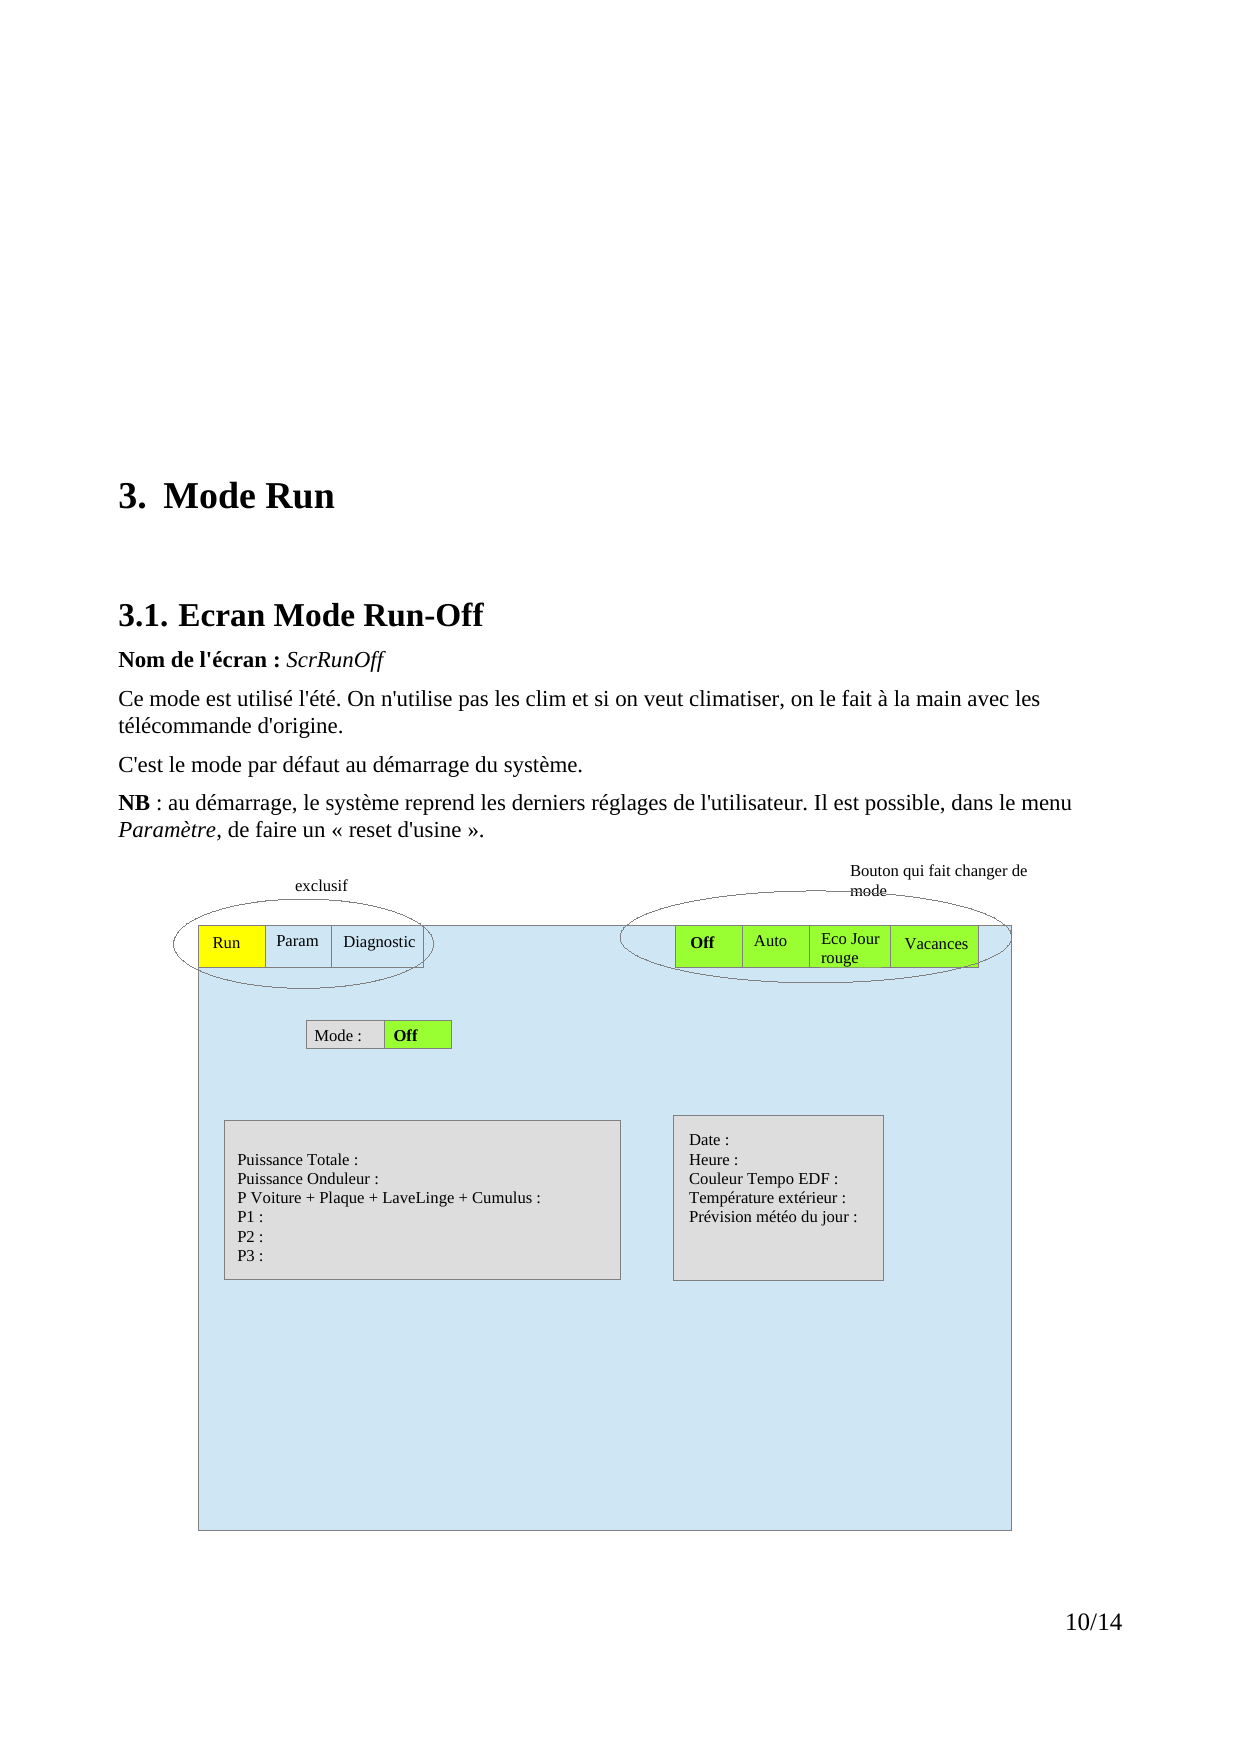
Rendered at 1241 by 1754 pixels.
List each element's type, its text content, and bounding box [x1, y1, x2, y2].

text Ce mode est utilisé l'été. On n'utilise pas les clim et si on veut climatiser, on le fait à la main avec les télécommande d'origine. [118, 685, 1122, 738]
text Nom de l'écran : ScrRunOff [118, 647, 1122, 673]
subtitle Ecran Mode Run-Off [118, 596, 1122, 634]
text C'est le mode par défaut au démarrage du système. [118, 751, 1122, 777]
text NB : au démarrage, le système reprend les derniers réglages de l'utilisateur. Il est possible, dans le menu Paramètre, de faire un « reset d'usine ». [118, 789, 1122, 842]
subtitle Mode Run [118, 473, 1122, 517]
